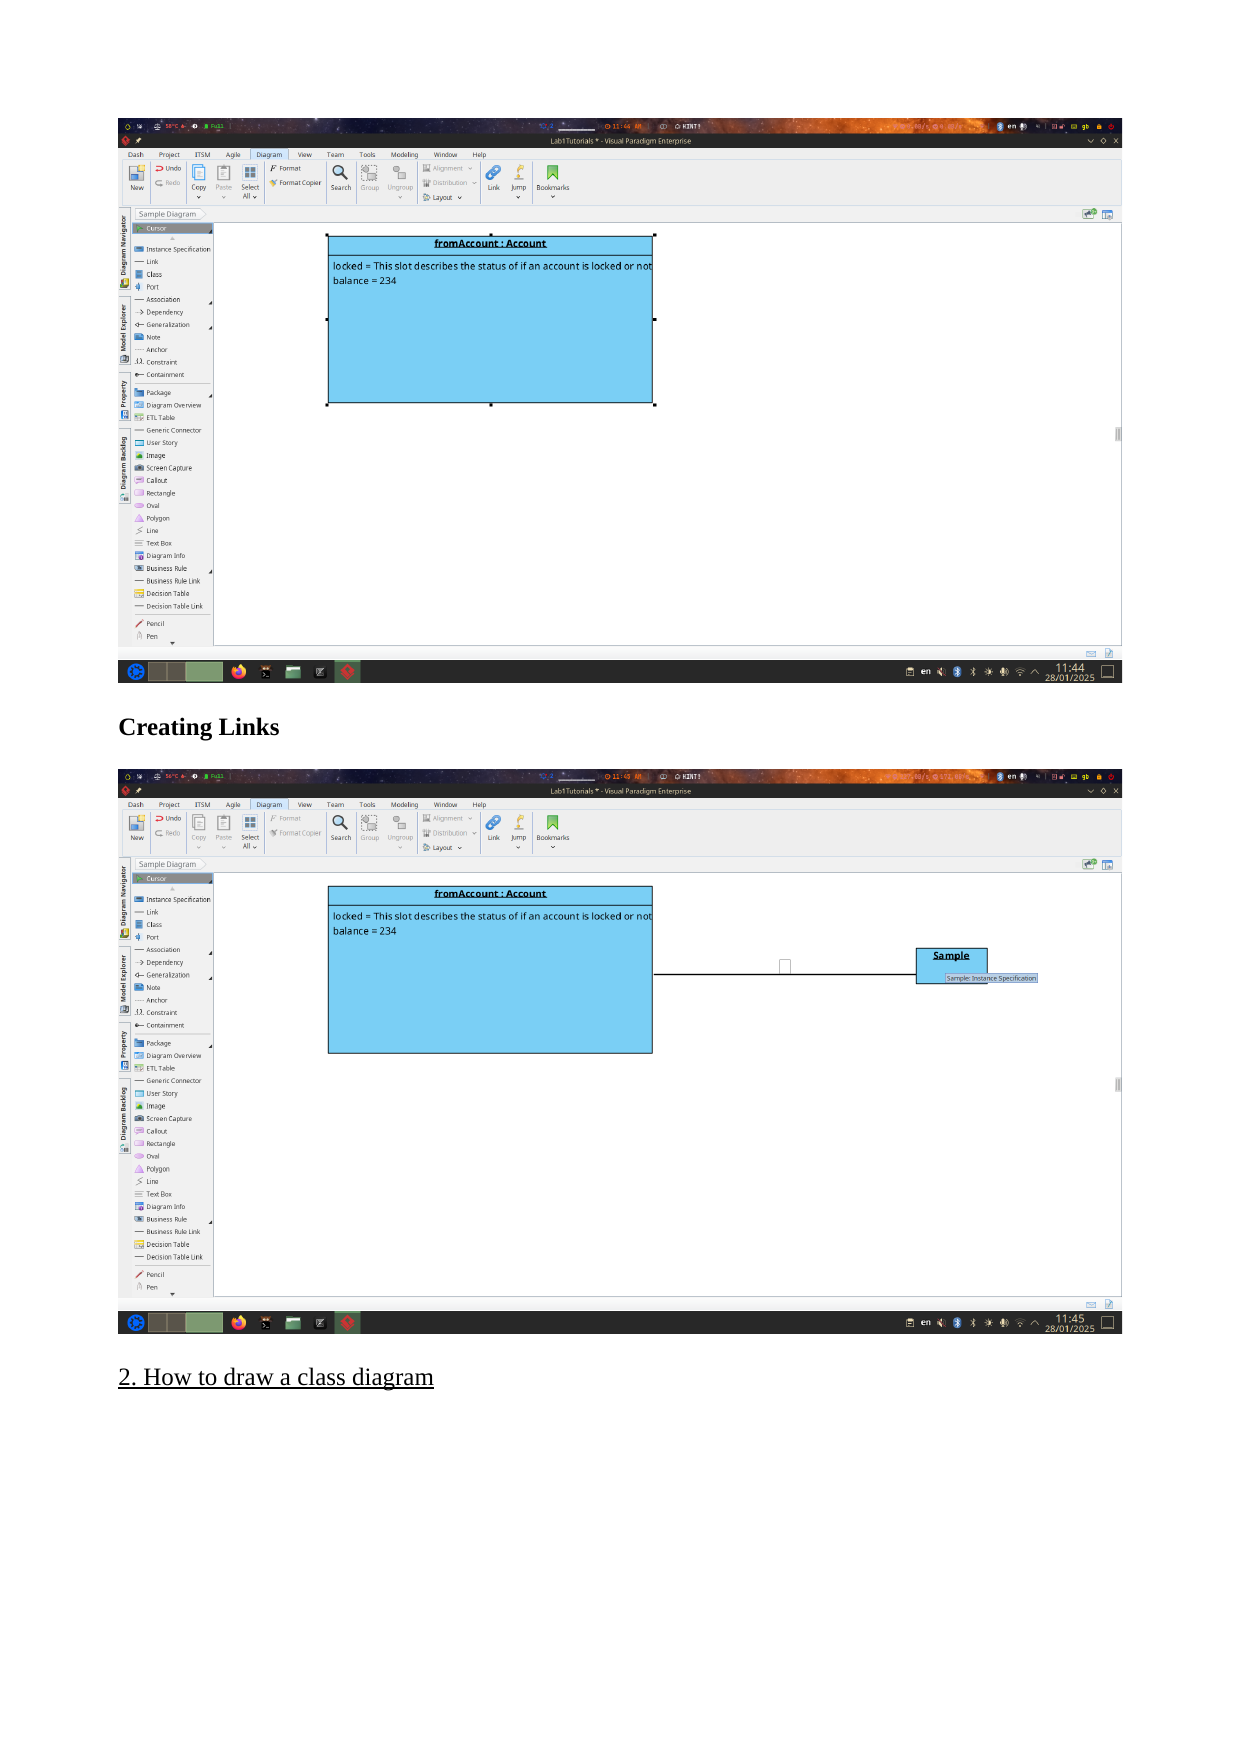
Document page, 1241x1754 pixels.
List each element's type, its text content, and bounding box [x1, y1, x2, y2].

text Creating Links [118, 712, 1122, 740]
text 2. How to draw a class diagram [118, 1362, 1122, 1391]
picture [118, 118, 1123, 683]
picture [118, 769, 1123, 1334]
